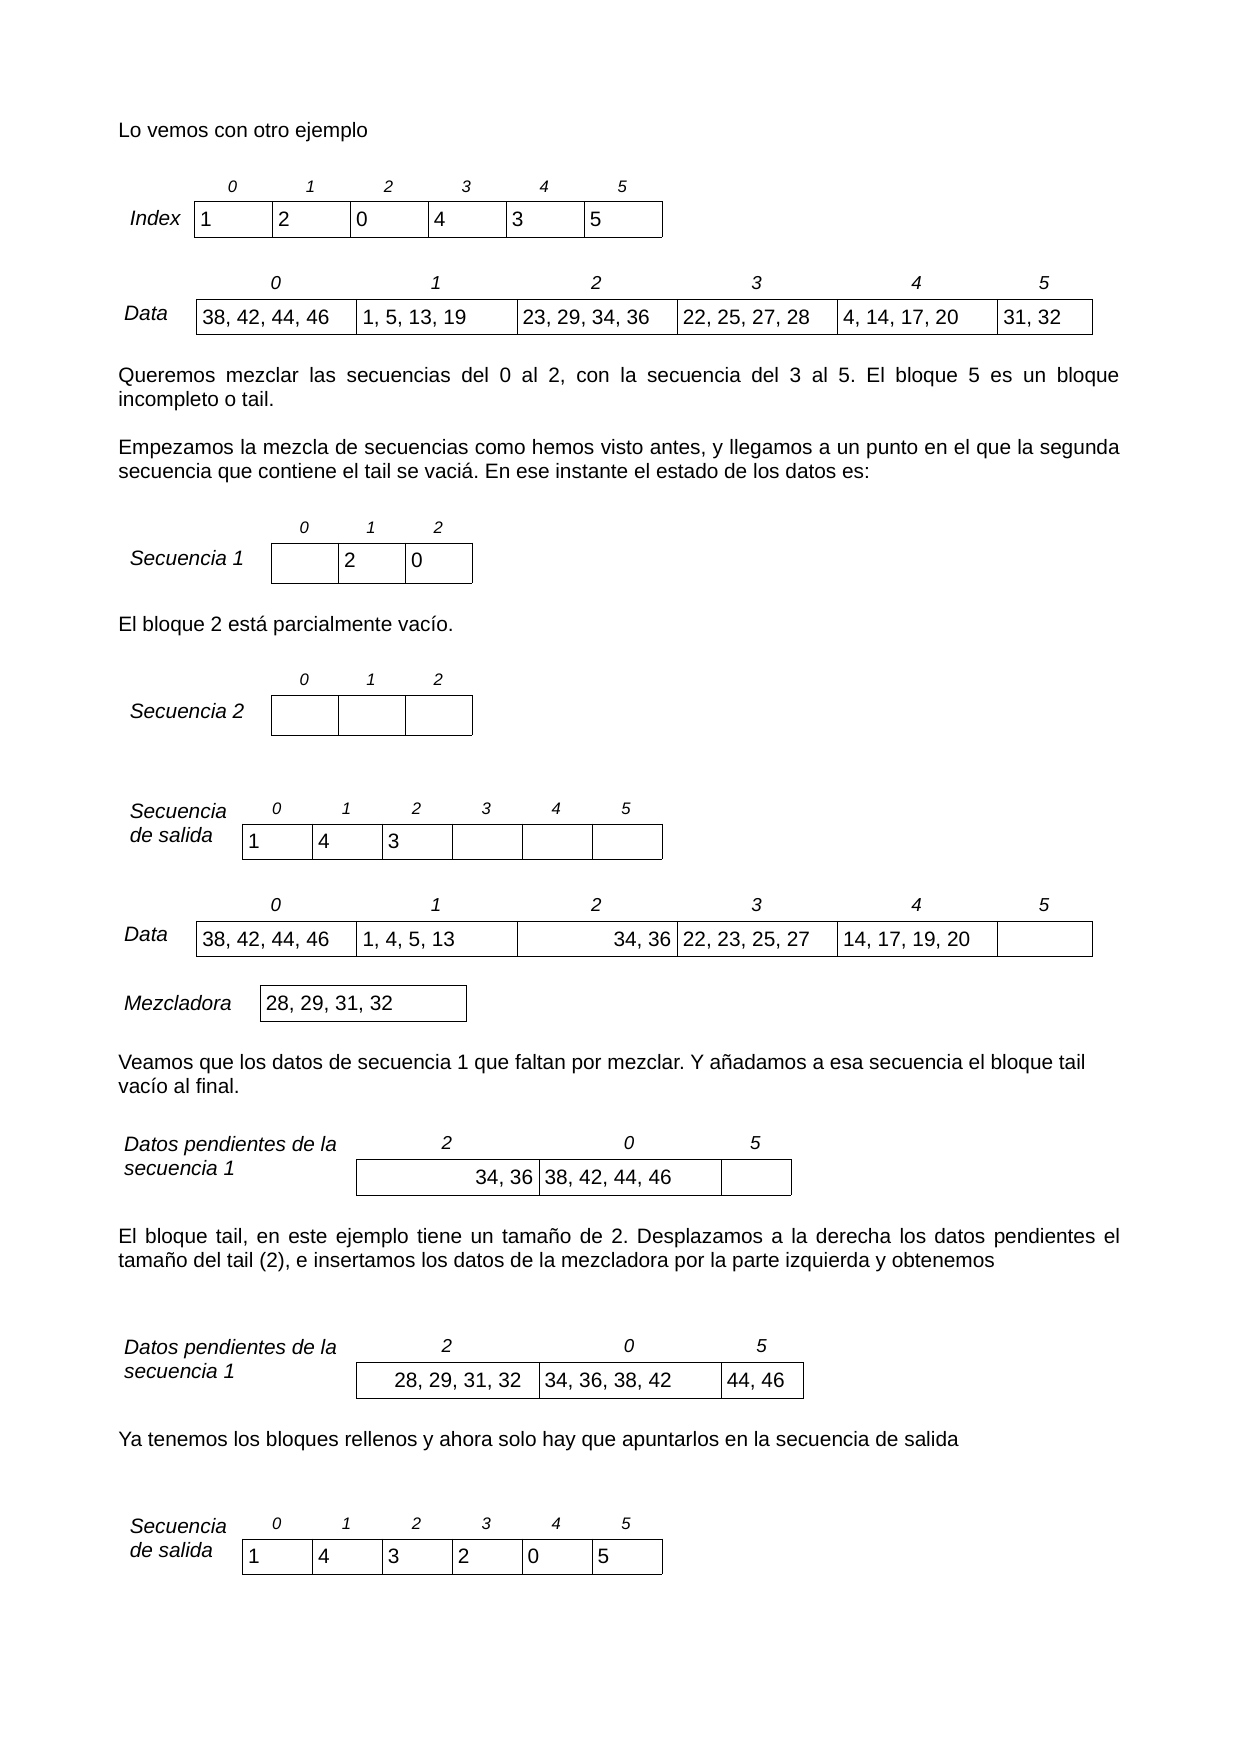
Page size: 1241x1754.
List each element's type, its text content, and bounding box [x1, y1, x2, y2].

table_header 1 [356, 266, 517, 299]
table_cell [272, 696, 338, 735]
table_cell 2 [339, 544, 405, 583]
table_cell 5 [593, 1540, 662, 1574]
table_header 3 [452, 793, 522, 823]
table_header Secuencia 1 [124, 512, 271, 583]
text Empezamos la mezcla de secuencias como hemos visto antes, y llegamos a un punto en el que la segunda secuencia que contiene el tail se vaciá. En ese instante el estado de los datos es: [118, 435, 1122, 483]
table_header Secuencia de salida [124, 1508, 242, 1574]
table_cell 1, 5, 13, 19 [357, 300, 517, 334]
table_cell 0 [523, 1540, 592, 1574]
table_header 0 [539, 1329, 721, 1362]
table_header 0 [271, 512, 338, 542]
table_header 3 [677, 266, 837, 299]
table_header 2 [382, 793, 452, 823]
table_cell 34, 36 [357, 1160, 539, 1195]
table_header 1 [338, 512, 405, 542]
table_header 0 [271, 664, 338, 695]
text El bloque 2 está parcialmente vacío. [118, 612, 1122, 636]
table_cell [593, 825, 662, 859]
table_header 4 [837, 266, 997, 299]
table_cell [722, 1160, 791, 1195]
table_cell 34, 36, 38, 42 [540, 1363, 721, 1398]
text Veamos que los datos de secuencia 1 que faltan por mezclar. Y añadamos a esa secuencia el bloque tail vacío al final. [118, 1049, 1122, 1097]
table_cell 22, 23, 25, 27 [678, 922, 837, 956]
table_header Datos pendientes de la secuencia 1 [118, 1126, 356, 1195]
table_cell 44, 46 [722, 1363, 803, 1398]
table_cell 3 [383, 1540, 452, 1574]
table_header Secuencia 2 [124, 664, 271, 735]
table_header 2 [356, 1126, 539, 1159]
table_cell 22, 25, 27, 28 [678, 300, 837, 334]
table_header 1 [356, 888, 517, 921]
table_header 0 [242, 793, 312, 823]
table_cell 38, 42, 44, 46 [197, 300, 356, 334]
table_cell 34, 36 [518, 922, 677, 956]
table_header 0 [242, 1508, 312, 1538]
table_header 4 [506, 171, 584, 201]
table_header 1 [338, 664, 405, 695]
table_header 2 [356, 1329, 539, 1362]
table_header 4 [522, 793, 592, 823]
table_header 5 [721, 1126, 791, 1159]
table_cell 1 [243, 1540, 312, 1574]
table_cell 1, 4, 5, 13 [357, 922, 517, 956]
table_cell 0 [351, 202, 428, 237]
table_header 2 [405, 512, 472, 542]
table_header 5 [997, 888, 1092, 921]
table_cell 4 [313, 1540, 382, 1574]
table_header 28, 29, 31, 32 [261, 986, 466, 1021]
table_header 0 [194, 171, 272, 201]
table_header 3 [452, 1508, 522, 1538]
table_header Datos pendientes de la secuencia 1 [118, 1329, 356, 1398]
table_cell 4, 14, 17, 20 [838, 300, 997, 334]
table_cell 2 [273, 202, 350, 237]
table_header 1 [272, 171, 350, 201]
table_header 4 [522, 1508, 592, 1538]
table_cell [523, 825, 592, 859]
table_cell 4 [429, 202, 506, 237]
table_header 1 [312, 1508, 382, 1538]
table_header Secuencia de salida [124, 793, 242, 859]
table_header 5 [584, 171, 662, 201]
table_header 5 [721, 1329, 803, 1362]
table_cell 23, 29, 34, 36 [518, 300, 677, 334]
table_cell [453, 825, 522, 859]
table_header 2 [382, 1508, 452, 1538]
table_header 0 [196, 888, 356, 921]
table_header Data [118, 266, 196, 334]
table_header 3 [677, 888, 837, 921]
text Queremos mezclar las secuencias del 0 al 2, con la secuencia del 3 al 5. El bloque 5 es un bloque incompleto o tail. [118, 363, 1122, 411]
table_cell 4 [313, 825, 382, 859]
text Lo vemos con otro ejemplo [118, 118, 1122, 142]
table_cell 3 [383, 825, 452, 859]
table_cell 0 [406, 544, 472, 583]
table_cell 1 [243, 825, 312, 859]
table_header 4 [837, 888, 997, 921]
table_cell 2 [453, 1540, 522, 1574]
table_cell [339, 696, 405, 735]
table_cell [998, 922, 1092, 956]
table_header 2 [350, 171, 428, 201]
text El bloque tail, en este ejemplo tiene un tamaño de 2. Desplazamos a la derecha los datos pendientes el tamaño del tail (2), e insertamos los datos de la mezcladora por la parte izquierda y obtenemos [118, 1224, 1122, 1272]
table_header 5 [997, 266, 1092, 299]
text Ya tenemos los bloques rellenos y ahora solo hay que apuntarlos en la secuencia de salida [118, 1426, 1122, 1450]
table_cell [272, 544, 338, 583]
table_cell 38, 42, 44, 46 [540, 1160, 721, 1195]
table_header Mezcladora [118, 985, 260, 1021]
table_header 1 [312, 793, 382, 823]
table_cell 5 [585, 202, 662, 237]
table_header 0 [196, 266, 356, 299]
table_cell 31, 32 [998, 300, 1092, 334]
table_header 3 [428, 171, 506, 201]
table_header 2 [405, 664, 472, 695]
table_cell [406, 696, 472, 735]
table_header 5 [592, 1508, 662, 1538]
table_header Index [124, 171, 194, 237]
table_header Data [118, 888, 196, 956]
table_header 0 [539, 1126, 721, 1159]
table_header 2 [517, 266, 677, 299]
table_header 5 [592, 793, 662, 823]
table_cell 3 [507, 202, 584, 237]
table_cell 28, 29, 31, 32 [357, 1363, 539, 1398]
table_cell 38, 42, 44, 46 [197, 922, 356, 956]
table_cell 14, 17, 19, 20 [838, 922, 997, 956]
table_header 2 [517, 888, 677, 921]
table_cell 1 [195, 202, 272, 237]
